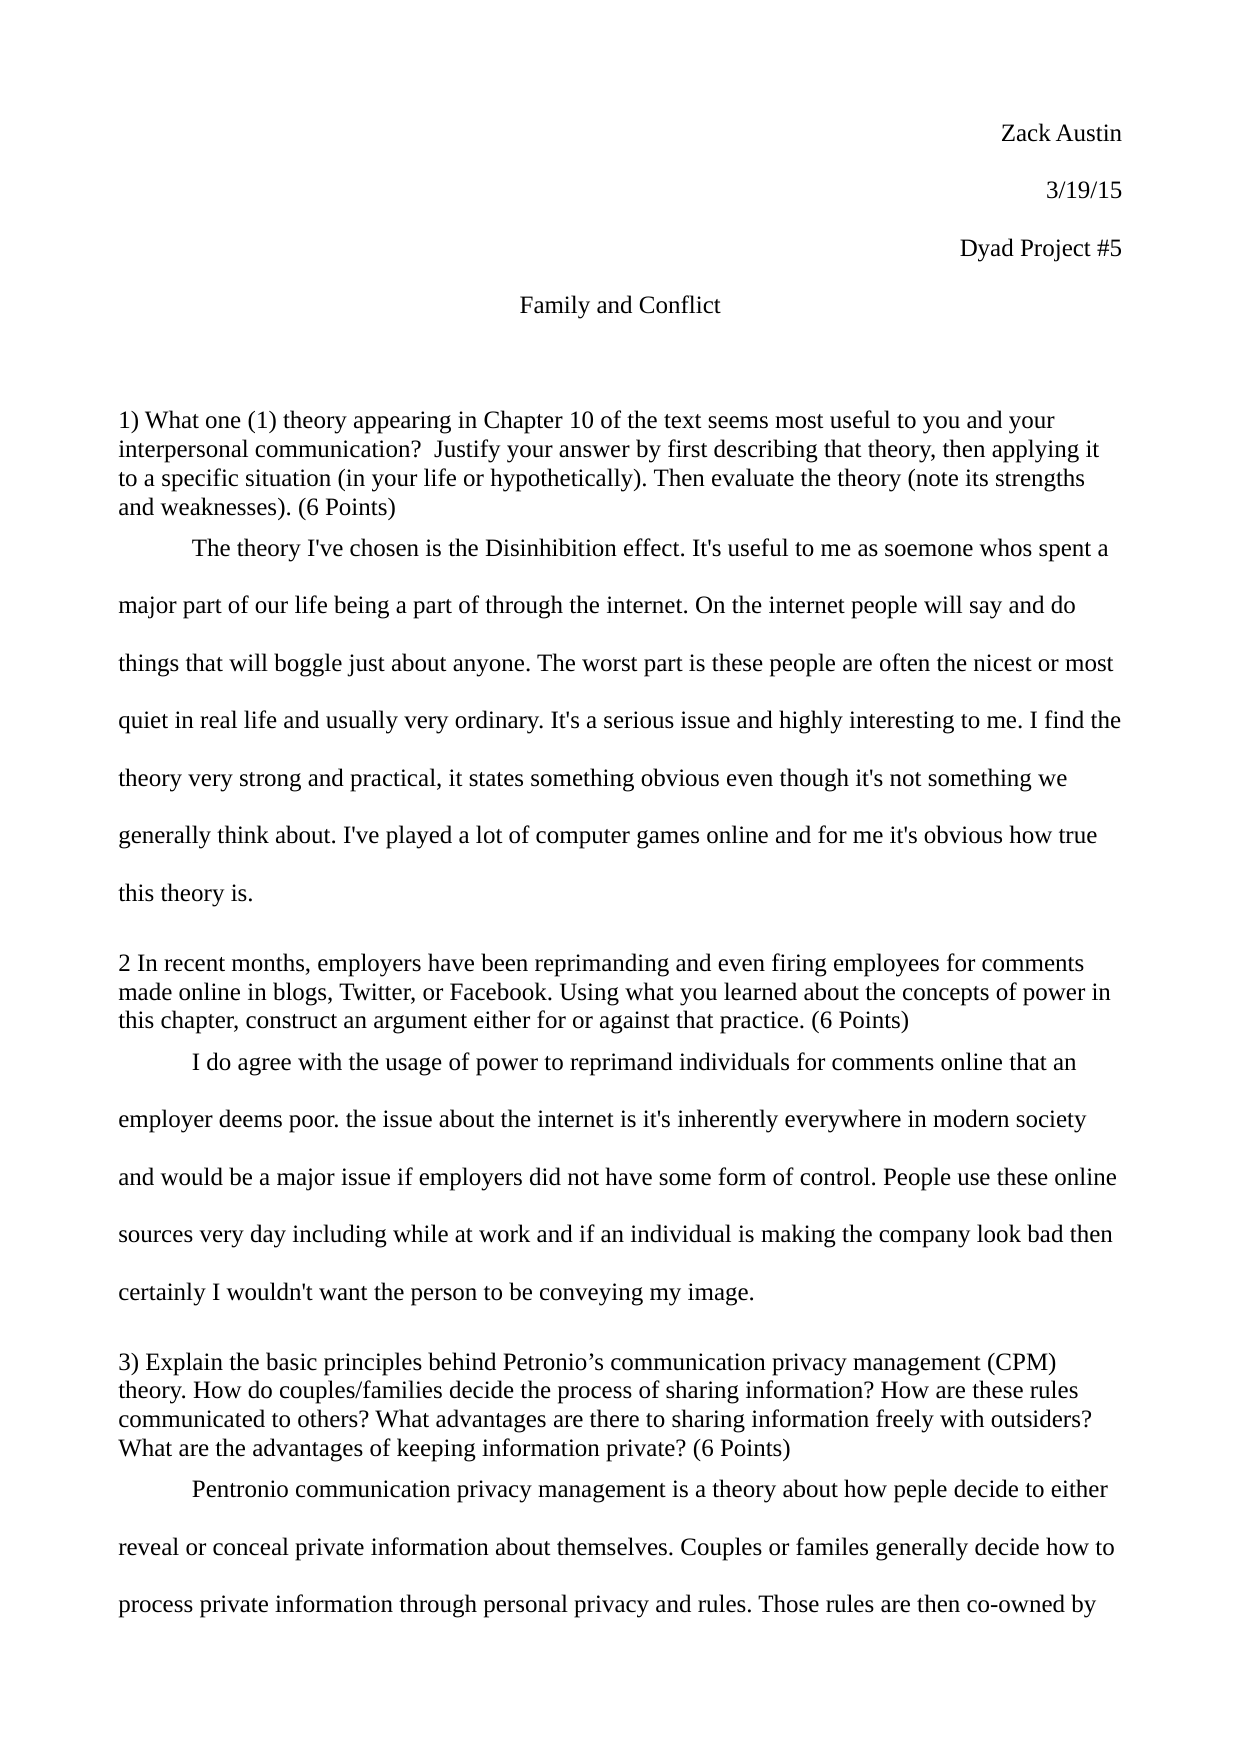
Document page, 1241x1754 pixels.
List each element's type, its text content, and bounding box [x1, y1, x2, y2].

text The theory I've chosen is the Disinhibition effect. It's useful to me as soemone whos spent a major part of our life being a part of through the internet. On the internet people will say and do things that will boggle just about anyone. The worst part is these people are often the nicest or most quiet in real life and usually very ordinary. It's a serious issue and highly interesting to me. I find the theory very strong and practical, it states something obvious even though it's not something we generally think about. I've played a lot of computer games online and for me it's obvious how true this theory is. [118, 533, 1122, 907]
text 3) Explain the basic principles behind Petronio’s communication privacy management (CPM) theory. How do couples/families decide the process of sharing information? How are these rules communicated to others? What advantages are there to sharing information freely with outsiders? What are the advantages of keeping information private? (6 Points) [118, 1347, 1122, 1462]
text 3/19/15 [118, 176, 1122, 204]
text 1) What one (1) theory appearing in Chapter 10 of the text seems most useful to you and your interpersonal communication? Justify your answer by first describing that theory, then applying it to a specific situation (in your life or hypothetically). Then evaluate the theory (note its strengths and weaknesses). (6 Points) [118, 406, 1122, 521]
text Family and Conflict [118, 291, 1122, 319]
text Zack Austin [118, 118, 1122, 147]
text Pentronio communication privacy management is a theory about how peple decide to either reveal or conceal private information about themselves. Couples or familes generally decide how to process private information through personal privacy and rules. Those rules are then co-owned by [118, 1474, 1122, 1618]
text Dyad Project #5 [118, 233, 1122, 262]
text 2 In recent months, employers have been reprimanding and even firing employees for comments made online in blogs, Twitter, or Facebook. Using what you learned about the concepts of power in this chapter, construct an argument either for or against that practice. (6 Points) [118, 948, 1122, 1034]
text I do agree with the usage of power to reprimand individuals for comments online that an employer deems poor. the issue about the internet is it's inherently everywhere in modern society and would be a major issue if employers did not have some form of control. People use these online sources very day including while at work and if an individual is making the company look bad then certainly I wouldn't want the person to be conveying my image. [118, 1047, 1122, 1306]
